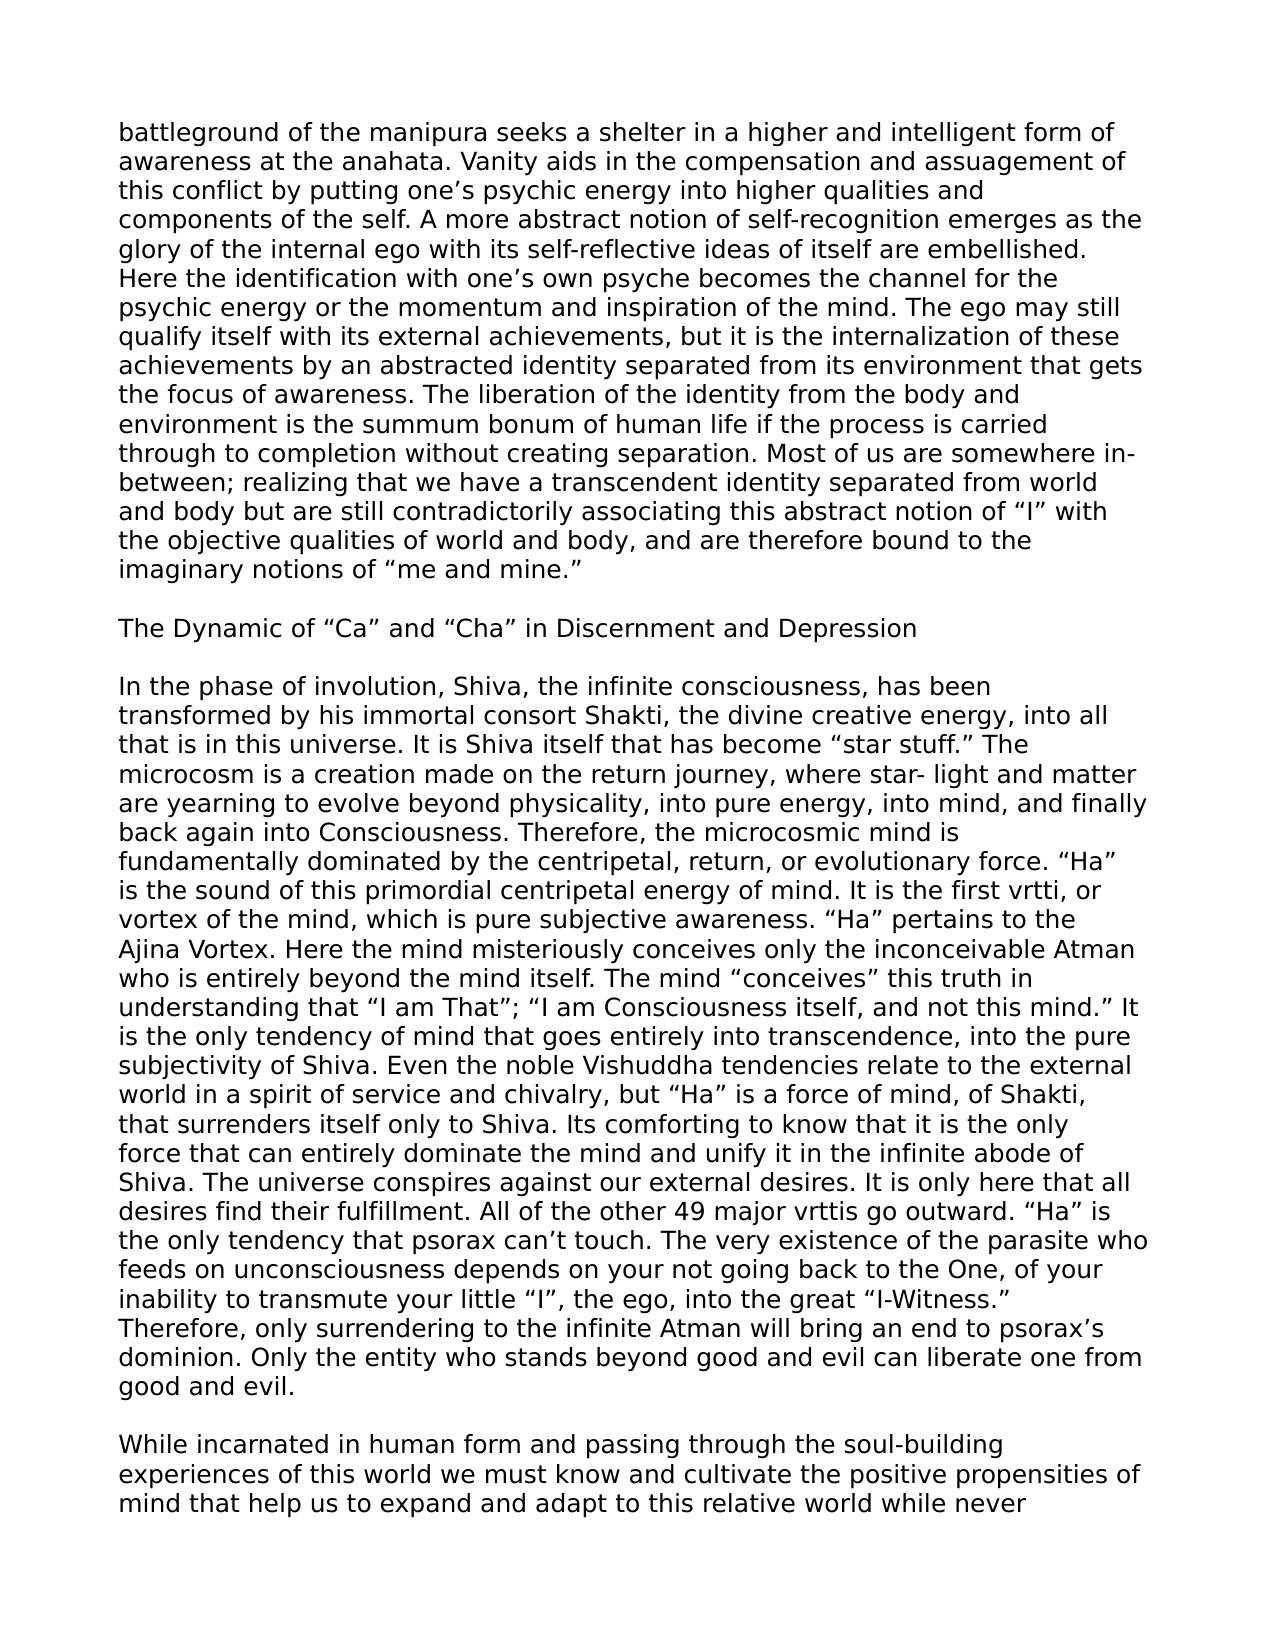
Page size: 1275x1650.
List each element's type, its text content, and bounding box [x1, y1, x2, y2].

text this conflict by putting one’s psychic energy into higher qualities and [118, 176, 1157, 206]
text fundamentally dominated by the centripetal, return, or evolutionary force. “Ha” [118, 847, 1157, 876]
text is the sound of this primordial centripetal energy of mind. It is the first vrtti, or [118, 876, 1157, 906]
text Therefore, only surrendering to the infinite Atman will bring an end to psorax’s [118, 1314, 1157, 1343]
text feeds on unconsciousness depends on your not going back to the One, of your [118, 1256, 1157, 1285]
text experiences of this world we must know and cultivate the positive propensities of [118, 1460, 1157, 1489]
text that is in this universe. It is Shiva itself that has become “star stuff.” The [118, 731, 1157, 760]
text microcosm is a creation made on the return journey, where star- light and matter [118, 760, 1157, 789]
text imaginary notions of “me and mine.” [118, 556, 1157, 585]
text transformed by his immortal consort Shakti, the divine creative energy, into all [118, 701, 1157, 731]
text are yearning to evolve beyond physicality, into pure energy, into mind, and finally [118, 789, 1157, 818]
text world in a spirit of service and chivalry, but “Ha” is a force of mind, of Shakti, [118, 1081, 1157, 1110]
text back again into Consciousness. Therefore, the microcosmic mind is [118, 818, 1157, 847]
text understanding that “I am That”; “I am Consciousness itself, and not this mind.” It [118, 993, 1157, 1022]
text glory of the internal ego with its self-reflective ideas of itself are embellished. [118, 235, 1157, 264]
text The Dynamic of “Ca” and “Cha” in Discernment and Depression [118, 614, 1157, 643]
text In the phase of involution, Shiva, the infinite consciousness, has been [118, 672, 1157, 701]
text dominion. Only the entity who stands beyond good and evil can liberate one from [118, 1343, 1157, 1372]
text awareness at the anahata. Vanity aids in the compensation and assuagement of [118, 147, 1157, 176]
text achievements by an abstracted identity separated from its environment that gets [118, 351, 1157, 381]
text mind that help us to expand and adapt to this relative world while never [118, 1489, 1157, 1518]
text force that can entirely dominate the mind and unify it in the infinite abode of [118, 1139, 1157, 1168]
text battleground of the manipura seeks a shelter in a higher and intelligent form of [118, 118, 1157, 147]
text inability to transmute your little “I”, the ego, into the great “I-Witness.” [118, 1285, 1157, 1314]
text qualify itself with its external achievements, but it is the internalization of these [118, 322, 1157, 351]
text and body but are still contradictorily associating this abstract notion of “I” with [118, 497, 1157, 526]
text is the only tendency of mind that goes entirely into transcendence, into the pure [118, 1022, 1157, 1051]
text psychic energy or the momentum and inspiration of the mind. The ego may still [118, 293, 1157, 322]
text good and evil. [118, 1372, 1157, 1401]
text desires find their fulfillment. All of the other 49 major vrttis go outward. “Ha” is [118, 1197, 1157, 1226]
text the focus of awareness. The liberation of the identity from the body and [118, 381, 1157, 410]
text Here the identification with one’s own psyche becomes the channel for the [118, 264, 1157, 293]
text through to completion without creating separation. Most of us are somewhere in- [118, 439, 1157, 468]
text While incarnated in human form and passing through the soul-building [118, 1431, 1157, 1460]
text between; realizing that we have a transcendent identity separated from world [118, 468, 1157, 497]
text Ajina Vortex. Here the mind misteriously conceives only the inconceivable Atman [118, 935, 1157, 964]
text who is entirely beyond the mind itself. The mind “conceives” this truth in [118, 964, 1157, 993]
text the objective qualities of world and body, and are therefore bound to the [118, 526, 1157, 556]
text that surrenders itself only to Shiva. Its comforting to know that it is the only [118, 1110, 1157, 1139]
text vortex of the mind, which is pure subjective awareness. “Ha” pertains to the [118, 906, 1157, 935]
text components of the self. A more abstract notion of self-recognition emerges as the [118, 206, 1157, 235]
text environment is the summum bonum of human life if the process is carried [118, 410, 1157, 439]
text subjectivity of Shiva. Even the noble Vishuddha tendencies relate to the external [118, 1051, 1157, 1081]
text Shiva. The universe conspires against our external desires. It is only here that all [118, 1168, 1157, 1197]
text the only tendency that psorax can’t touch. The very existence of the parasite who [118, 1226, 1157, 1256]
